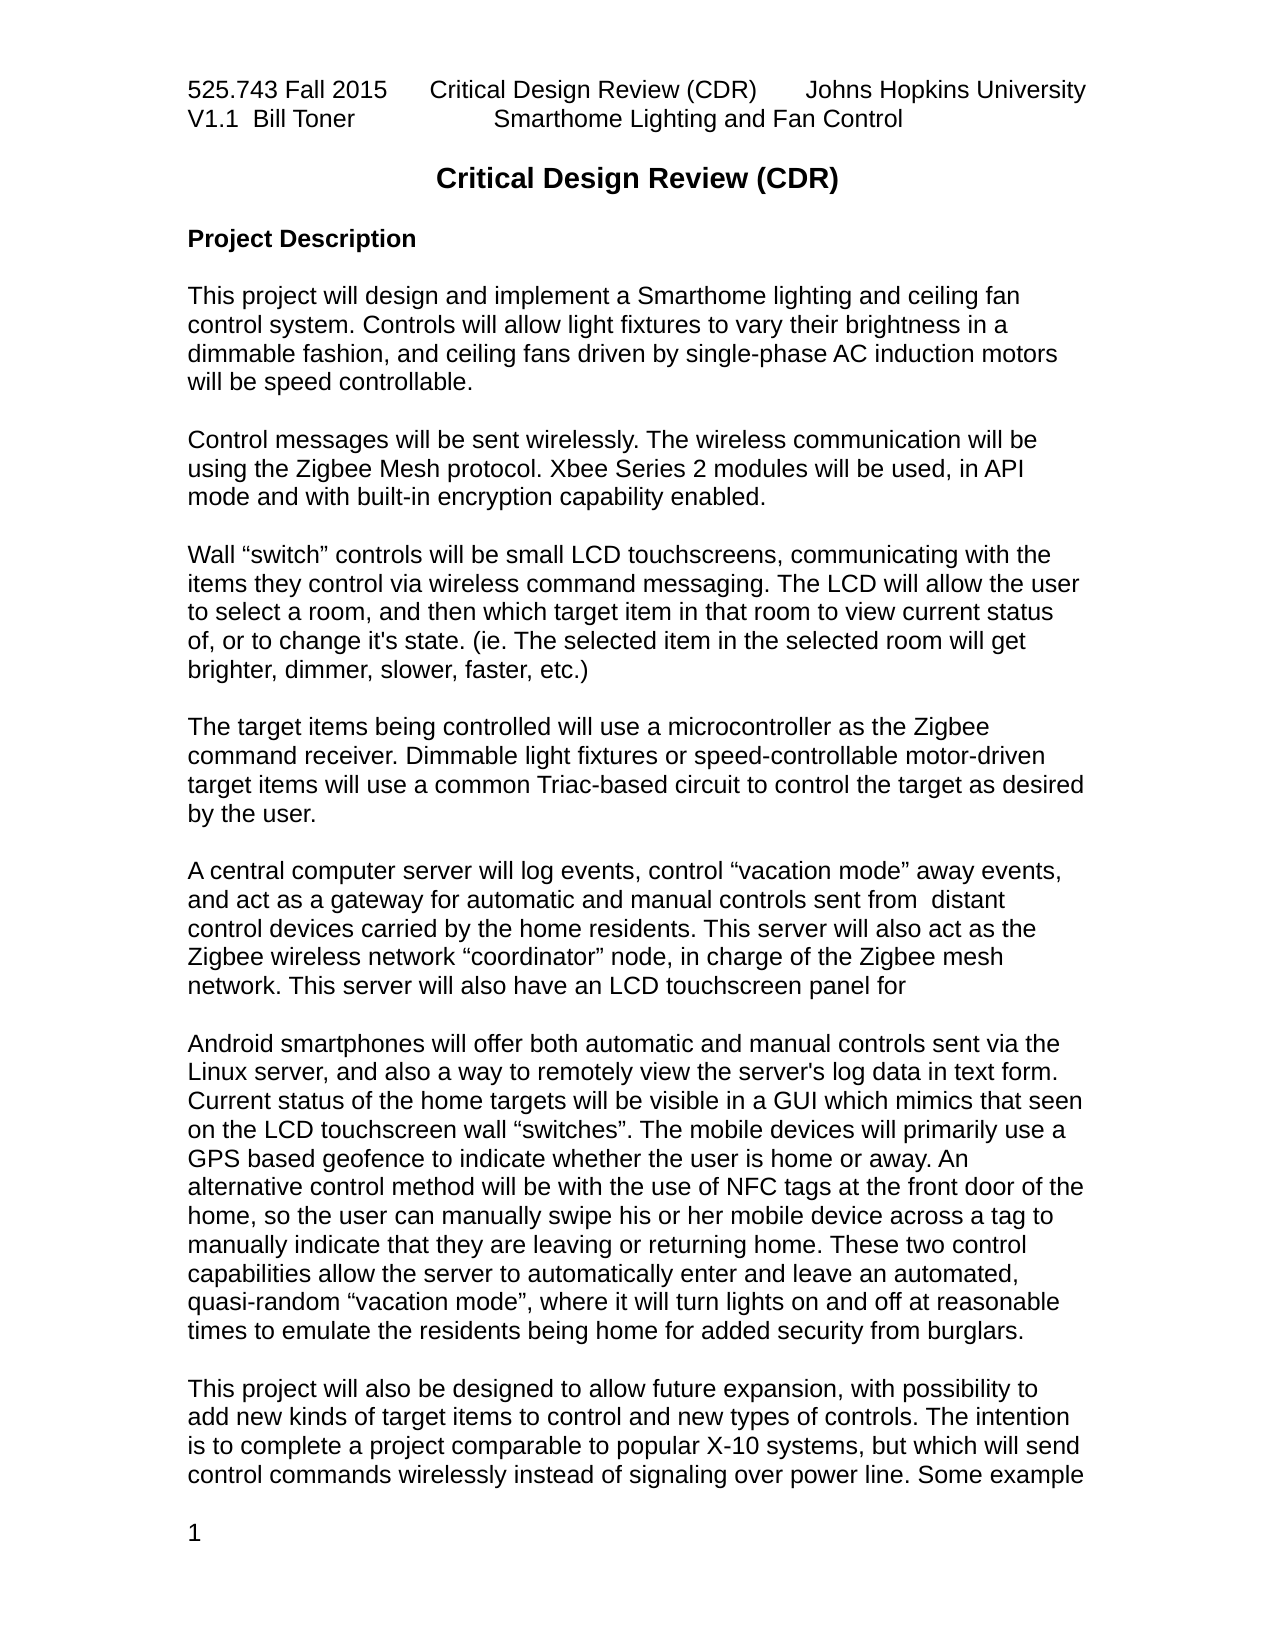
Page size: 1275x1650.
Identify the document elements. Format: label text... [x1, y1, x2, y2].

text Control messages will be sent wirelessly. The wireless communication will be using the Zigbee Mesh protocol. Xbee Series 2 modules will be used, in API mode and with built-in encryption capability enabled. [187, 425, 1087, 511]
text This project will design and implement a Smarthome lighting and ceiling fan control system. Controls will allow light fixtures to vary their brightness in a dimmable fashion, and ceiling fans driven by single-phase AC induction motors will be speed controllable. [187, 281, 1087, 396]
text Critical Design Review (CDR) [187, 161, 1087, 195]
text A central computer server will log events, control “vacation mode” away events, and act as a gateway for automatic and manual controls sent from distant control devices carried by the home residents. This server will also act as the Zigbee wireless network “coordinator” node, in charge of the Zigbee mesh network. This server will also have an LCD touchscreen panel for [187, 856, 1087, 1000]
text Android smartphones will offer both automatic and manual controls sent via the Linux server, and also a way to remotely view the server's log data in text form. Current status of the home targets will be visible in a GUI which mimics that seen on the LCD touchscreen wall “switches”. The mobile devices will primarily use a GPS based geofence to indicate whether the user is home or away. An alternative control method will be with the use of NFC tags at the front door of the home, so the user can manually swipe his or her mobile device across a tag to manually indicate that they are leaving or returning home. These two control capabilities allow the server to automatically enter and leave an automated, quasi-random “vacation mode”, where it will turn lights on and off at reasonable times to emulate the residents being home for added security from burglars. [187, 1028, 1087, 1345]
text Project Description [187, 223, 1087, 252]
text Wall “switch” controls will be small LCD touchscreens, communicating with the items they control via wireless command messaging. The LCD will allow the user to select a room, and then which target item in that room to view current status of, or to change it's state. (ie. The selected item in the selected room will get brighter, dimmer, slower, faster, etc.) [187, 540, 1087, 683]
text The target items being controlled will use a microcontroller as the Zigbee command receiver. Dimmable light fixtures or speed-controllable motor-driven target items will use a common Triac-based circuit to control the target as desired by the user. [187, 712, 1087, 827]
text This project will also be designed to allow future expansion, with possibility to add new kinds of target items to control and new types of controls. The intention is to complete a project comparable to popular X-10 systems, but which will send control commands wirelessly instead of signaling over power line. Some example [187, 1373, 1087, 1488]
